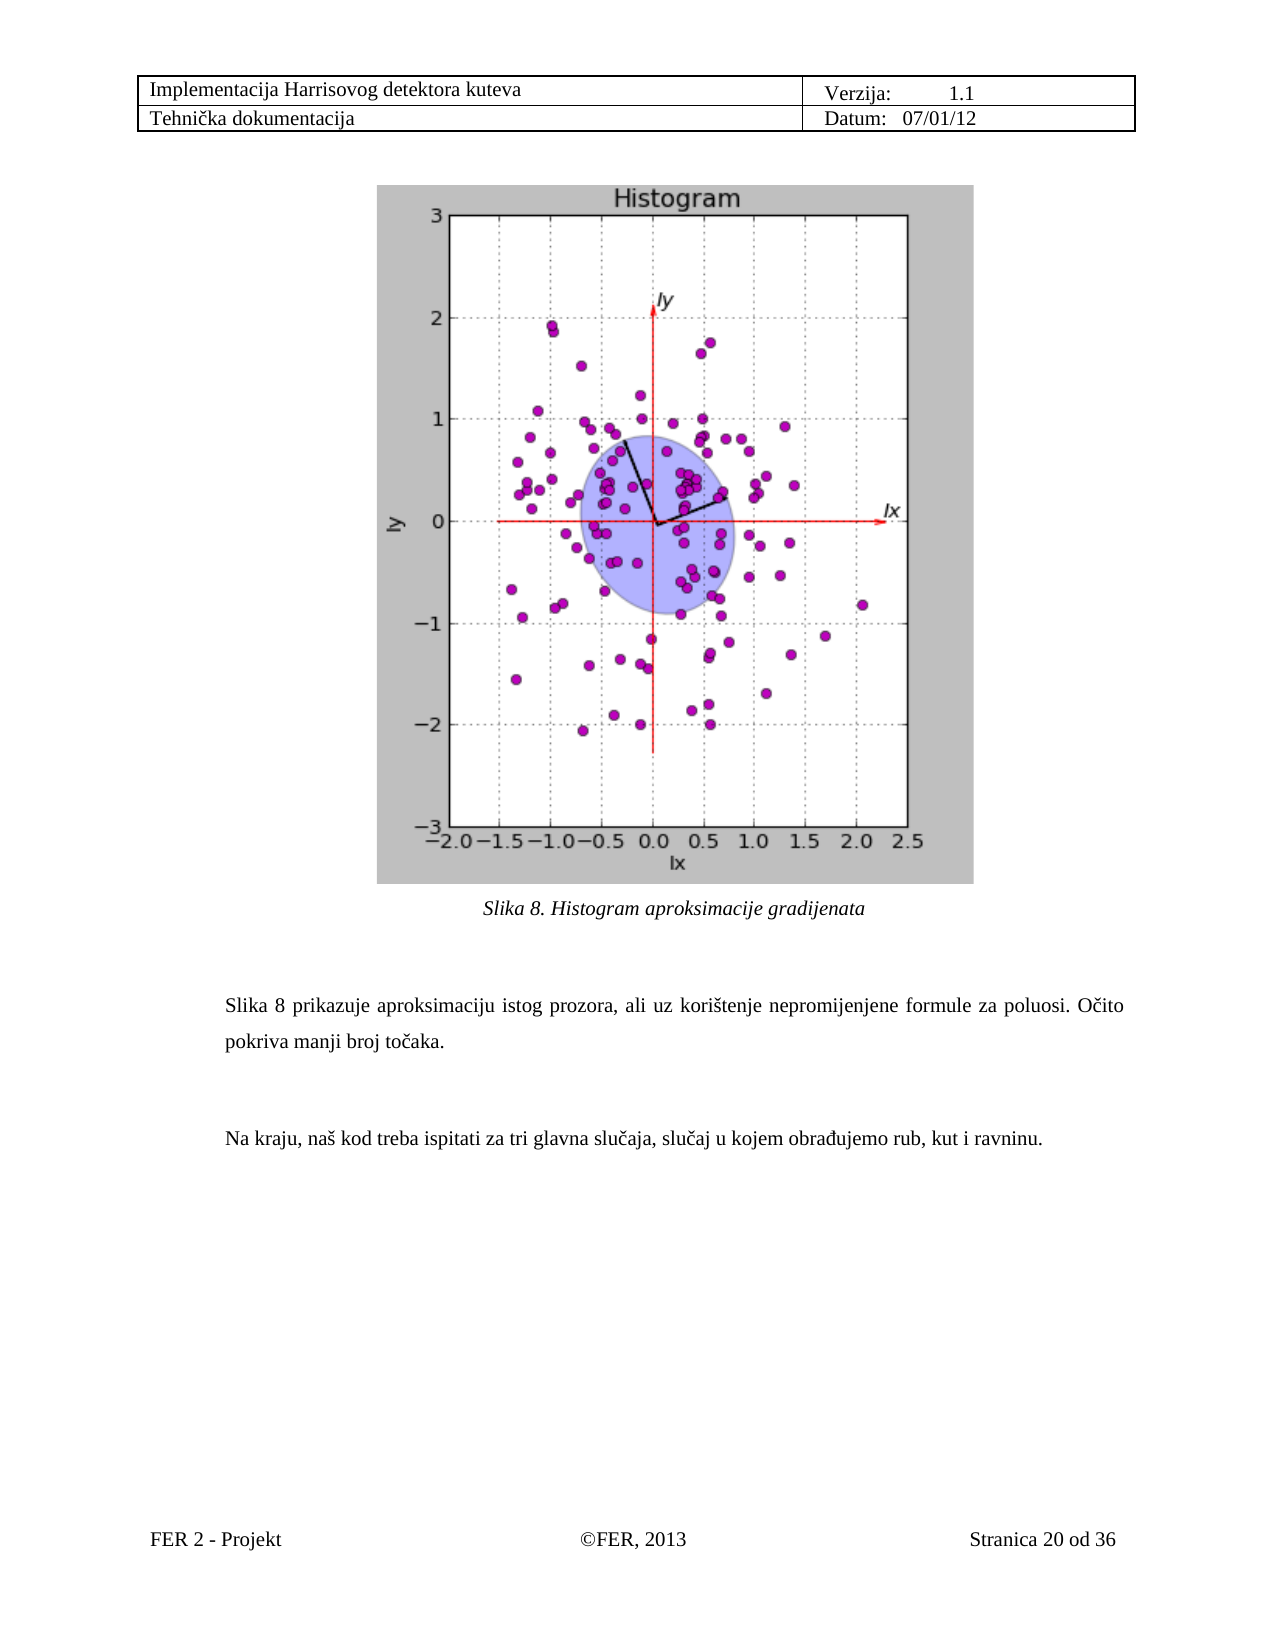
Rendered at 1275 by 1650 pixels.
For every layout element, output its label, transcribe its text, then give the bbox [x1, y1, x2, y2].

text Slika 8 prikazuje aproksimaciju istog prozora, ali uz korištenje nepromijenjene formule za poluosi. Očito pokriva manji broj točaka. [225, 993, 1125, 1053]
text Slika 8. Histogram aproksimacije gradijenata [377, 884, 973, 920]
text Na kraju, naš kod treba ispitati za tri glavna slučaja, slučaj u kojem obrađujemo rub, kut i ravninu. [225, 1126, 1125, 1150]
picture [376, 185, 974, 884]
